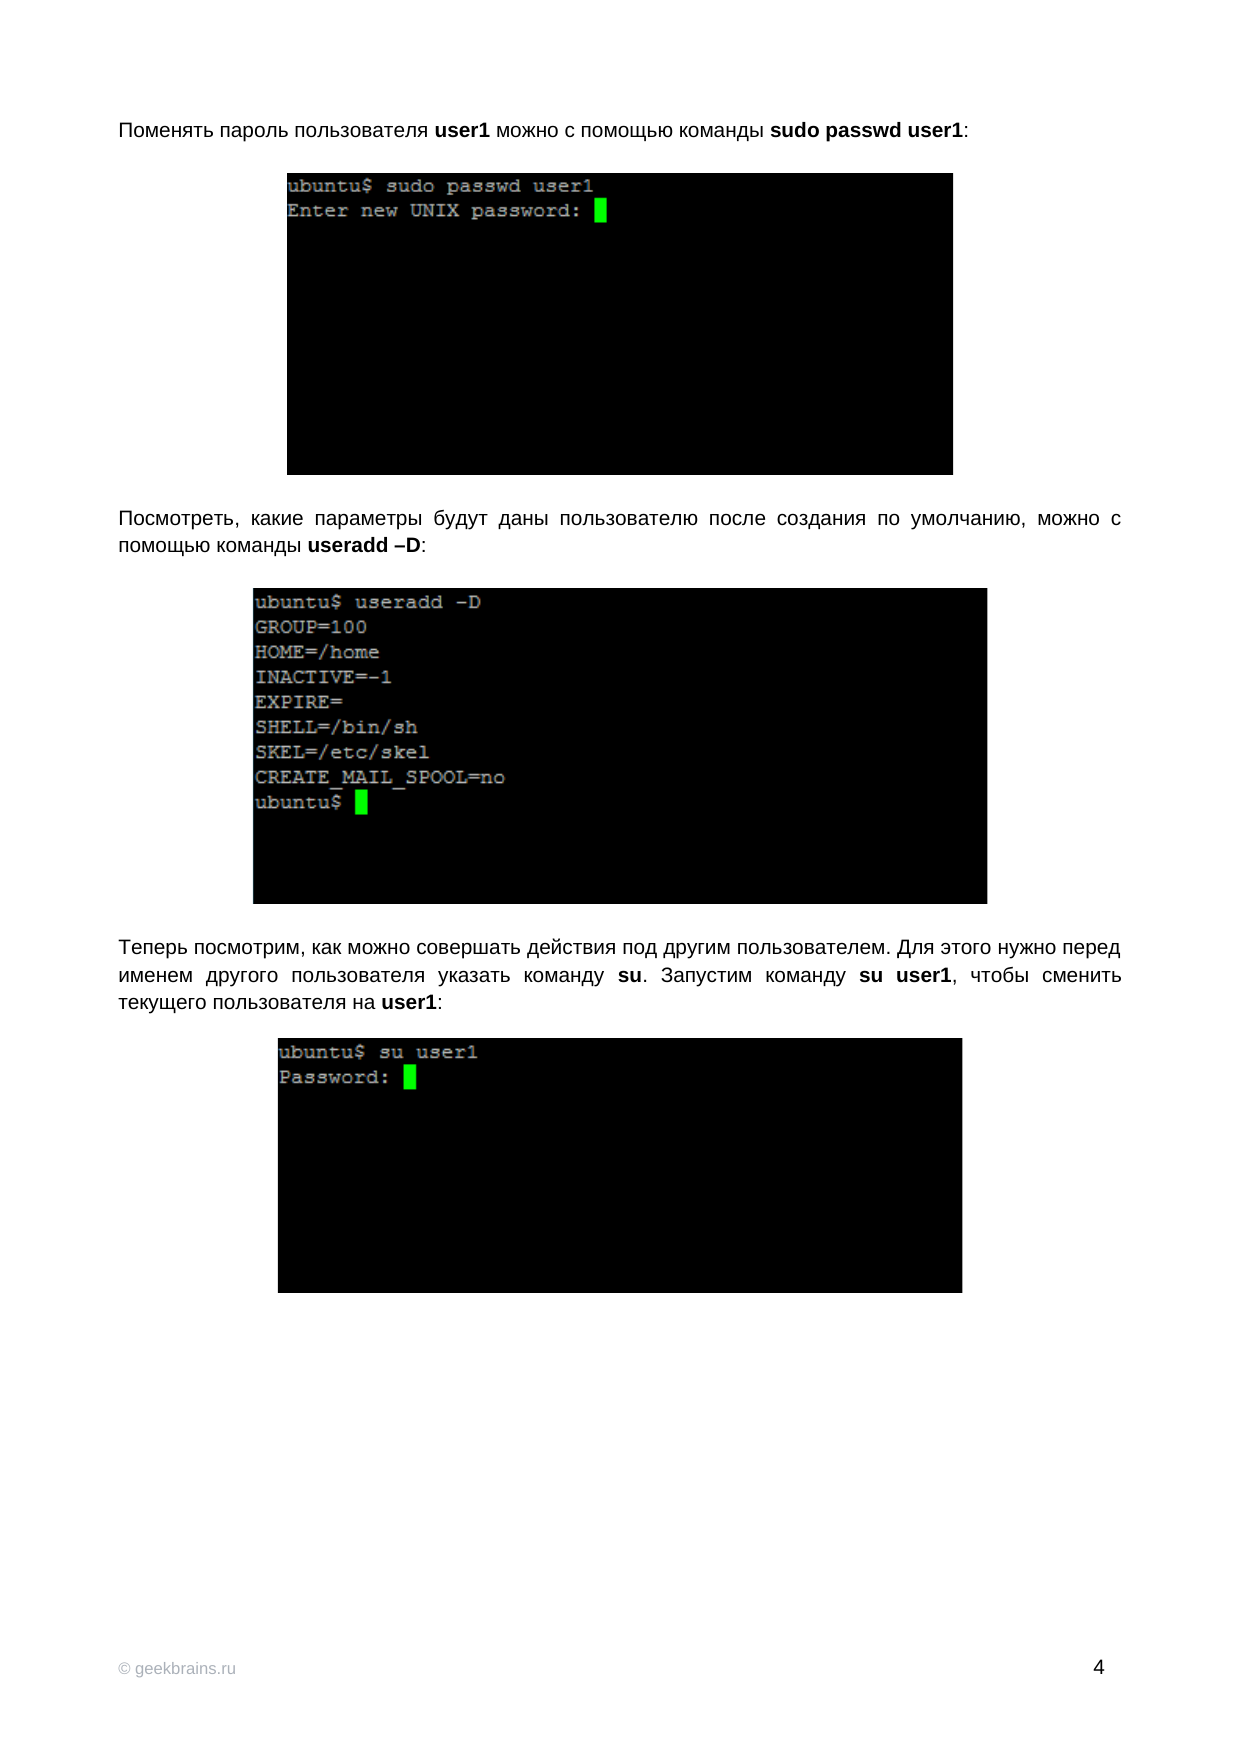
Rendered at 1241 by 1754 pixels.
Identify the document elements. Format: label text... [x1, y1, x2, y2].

text Теперь посмотрим, как можно совершать действия под другим пользователем. Для этого нужно перед именем другого пользователя указать команду su. Запустим команду su user1, чтобы сменить текущего пользователя на user1: [118, 935, 1122, 1014]
text Посмотреть, какие параметры будут даны пользователю после создания по умолчанию, можно с помощью команды useradd –D: [118, 506, 1122, 557]
picture [252, 588, 988, 904]
picture [277, 1038, 963, 1293]
text Поменять пароль пользователя user1 можно с помощью команды sudo passwd user1: [118, 118, 1122, 142]
picture [287, 173, 954, 475]
